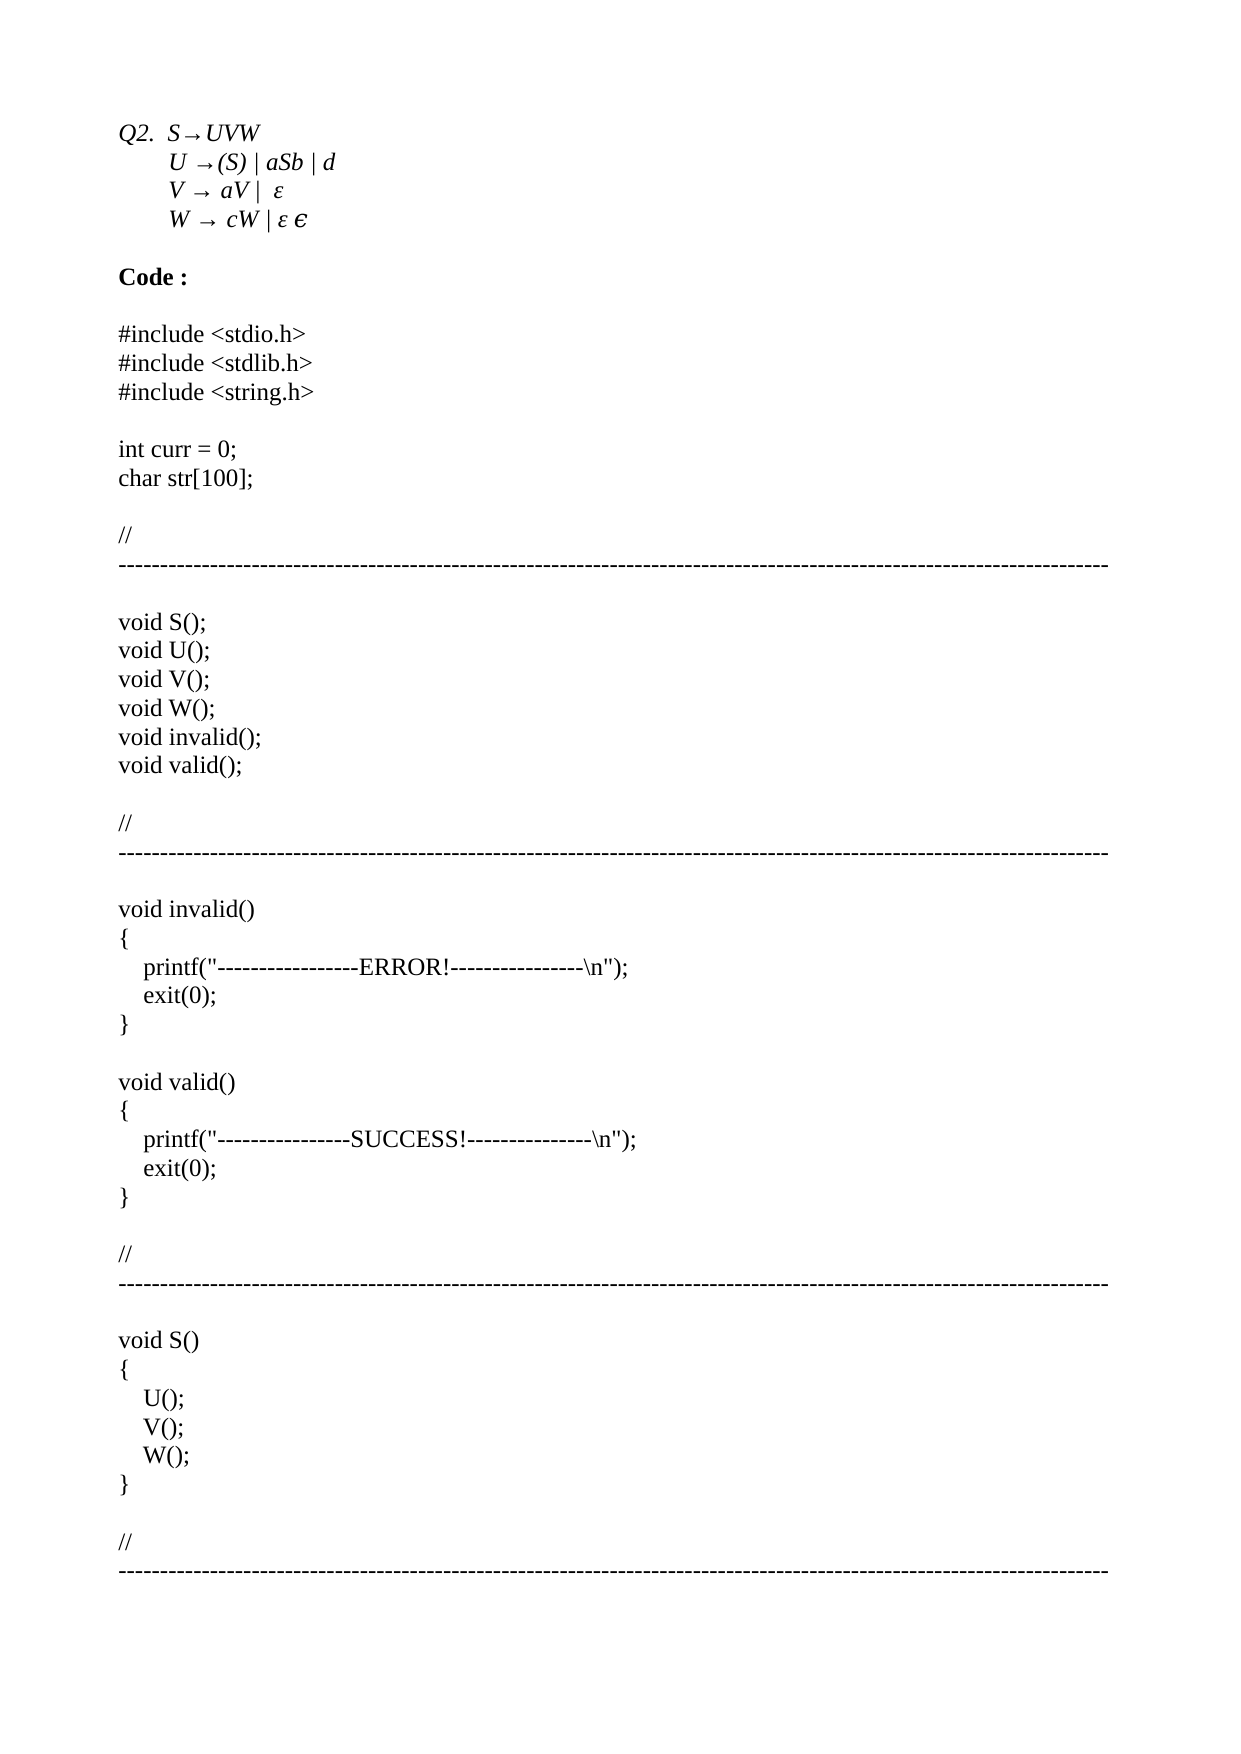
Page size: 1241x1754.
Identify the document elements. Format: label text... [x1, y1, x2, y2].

text // ----------------------------------------------------------------------------------------------------------------------- [118, 521, 1122, 578]
text } [118, 1469, 1122, 1498]
text Q2. S→UVW [118, 118, 1122, 147]
text // ----------------------------------------------------------------------------------------------------------------------- [118, 1527, 1122, 1584]
text void V(); [118, 664, 1122, 693]
text { [118, 1096, 1122, 1124]
text W(); [118, 1441, 1122, 1469]
text // ----------------------------------------------------------------------------------------------------------------------- [118, 1239, 1122, 1297]
text void valid() [118, 1067, 1122, 1096]
text } [118, 1009, 1122, 1038]
text void S(); [118, 607, 1122, 636]
text { [118, 923, 1122, 952]
text exit(0); [118, 981, 1122, 1009]
text #include <stdio.h> [118, 319, 1122, 348]
text void W(); [118, 693, 1122, 722]
text printf("-----------------ERROR!----------------\n"); [118, 952, 1122, 981]
text U(); [118, 1383, 1122, 1412]
text printf("----------------SUCCESS!---------------\n"); [118, 1124, 1122, 1153]
text // ----------------------------------------------------------------------------------------------------------------------- [118, 808, 1122, 866]
text void invalid() [118, 894, 1122, 923]
text { [118, 1354, 1122, 1383]
text int curr = 0; [118, 434, 1122, 463]
text #include <stdlib.h> [118, 348, 1122, 377]
text } [118, 1182, 1122, 1211]
text void valid(); [118, 751, 1122, 779]
text void invalid(); [118, 722, 1122, 751]
text #include <string.h> [118, 377, 1122, 406]
text V(); [118, 1412, 1122, 1441]
text V → aV | ε [118, 176, 1122, 204]
text Code : [118, 262, 1122, 291]
text U →(S) | aSb | d [118, 147, 1122, 176]
text void S() [118, 1326, 1122, 1354]
text W → cW | ε 𝜖 [118, 204, 1122, 233]
text char str[100]; [118, 463, 1122, 492]
text void U(); [118, 636, 1122, 664]
text exit(0); [118, 1153, 1122, 1182]
